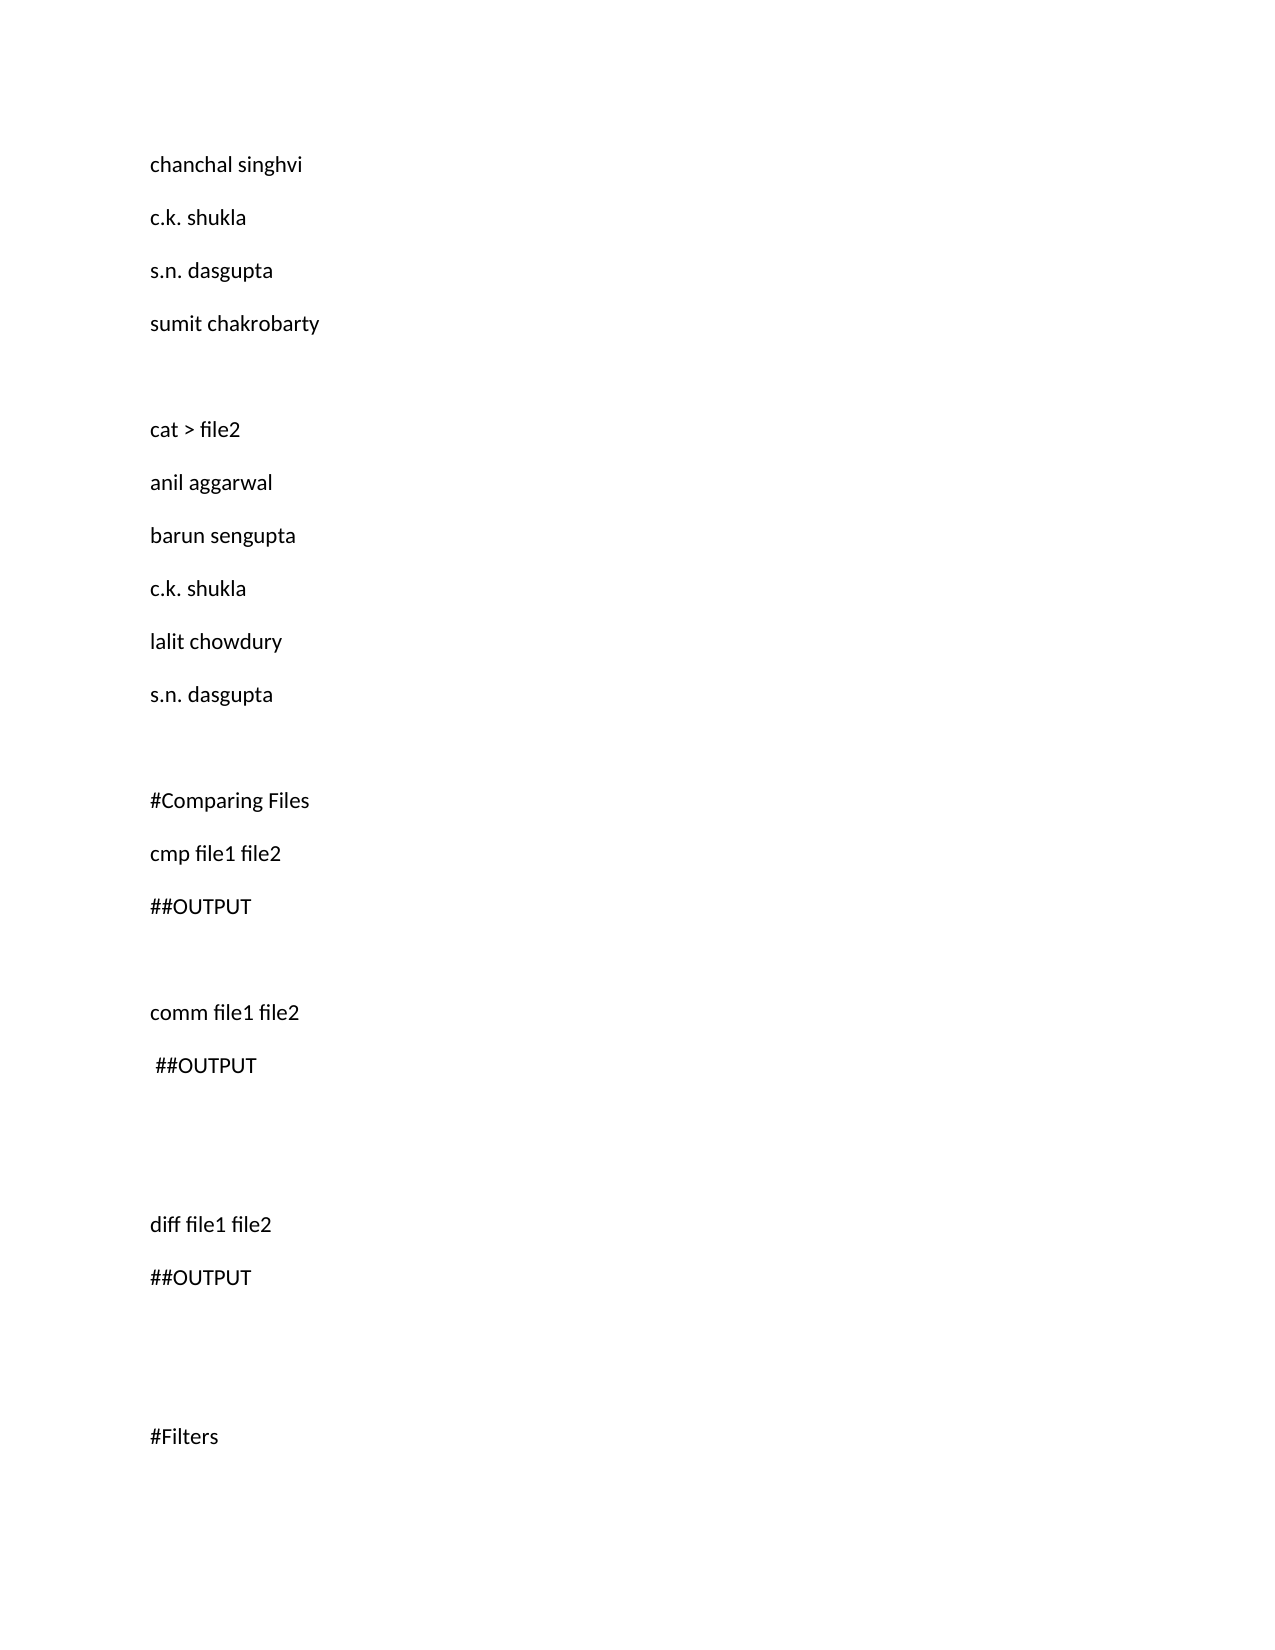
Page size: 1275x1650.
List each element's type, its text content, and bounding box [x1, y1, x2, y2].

text ##OUTPUT [150, 1051, 1125, 1079]
text ##OUTPUT [150, 1263, 1125, 1291]
text s.n. dasgupta [150, 680, 1125, 708]
text comm file1 file2 [150, 998, 1125, 1026]
text barun sengupta [150, 521, 1125, 549]
text chanchal singhvi [150, 150, 1125, 178]
text c.k. shukla [150, 203, 1125, 231]
text anil aggarwal [150, 468, 1125, 496]
text sumit chakrobarty [150, 309, 1125, 337]
text #Filters [150, 1422, 1125, 1451]
text c.k. shukla [150, 574, 1125, 602]
text #Comparing Files [150, 786, 1125, 814]
text lalit chowdury [150, 627, 1125, 655]
text ##OUTPUT [150, 892, 1125, 920]
text s.n. dasgupta [150, 256, 1125, 284]
text diff file1 file2 [150, 1210, 1125, 1238]
text cat > file2 [150, 415, 1125, 443]
text cmp file1 file2 [150, 839, 1125, 867]
